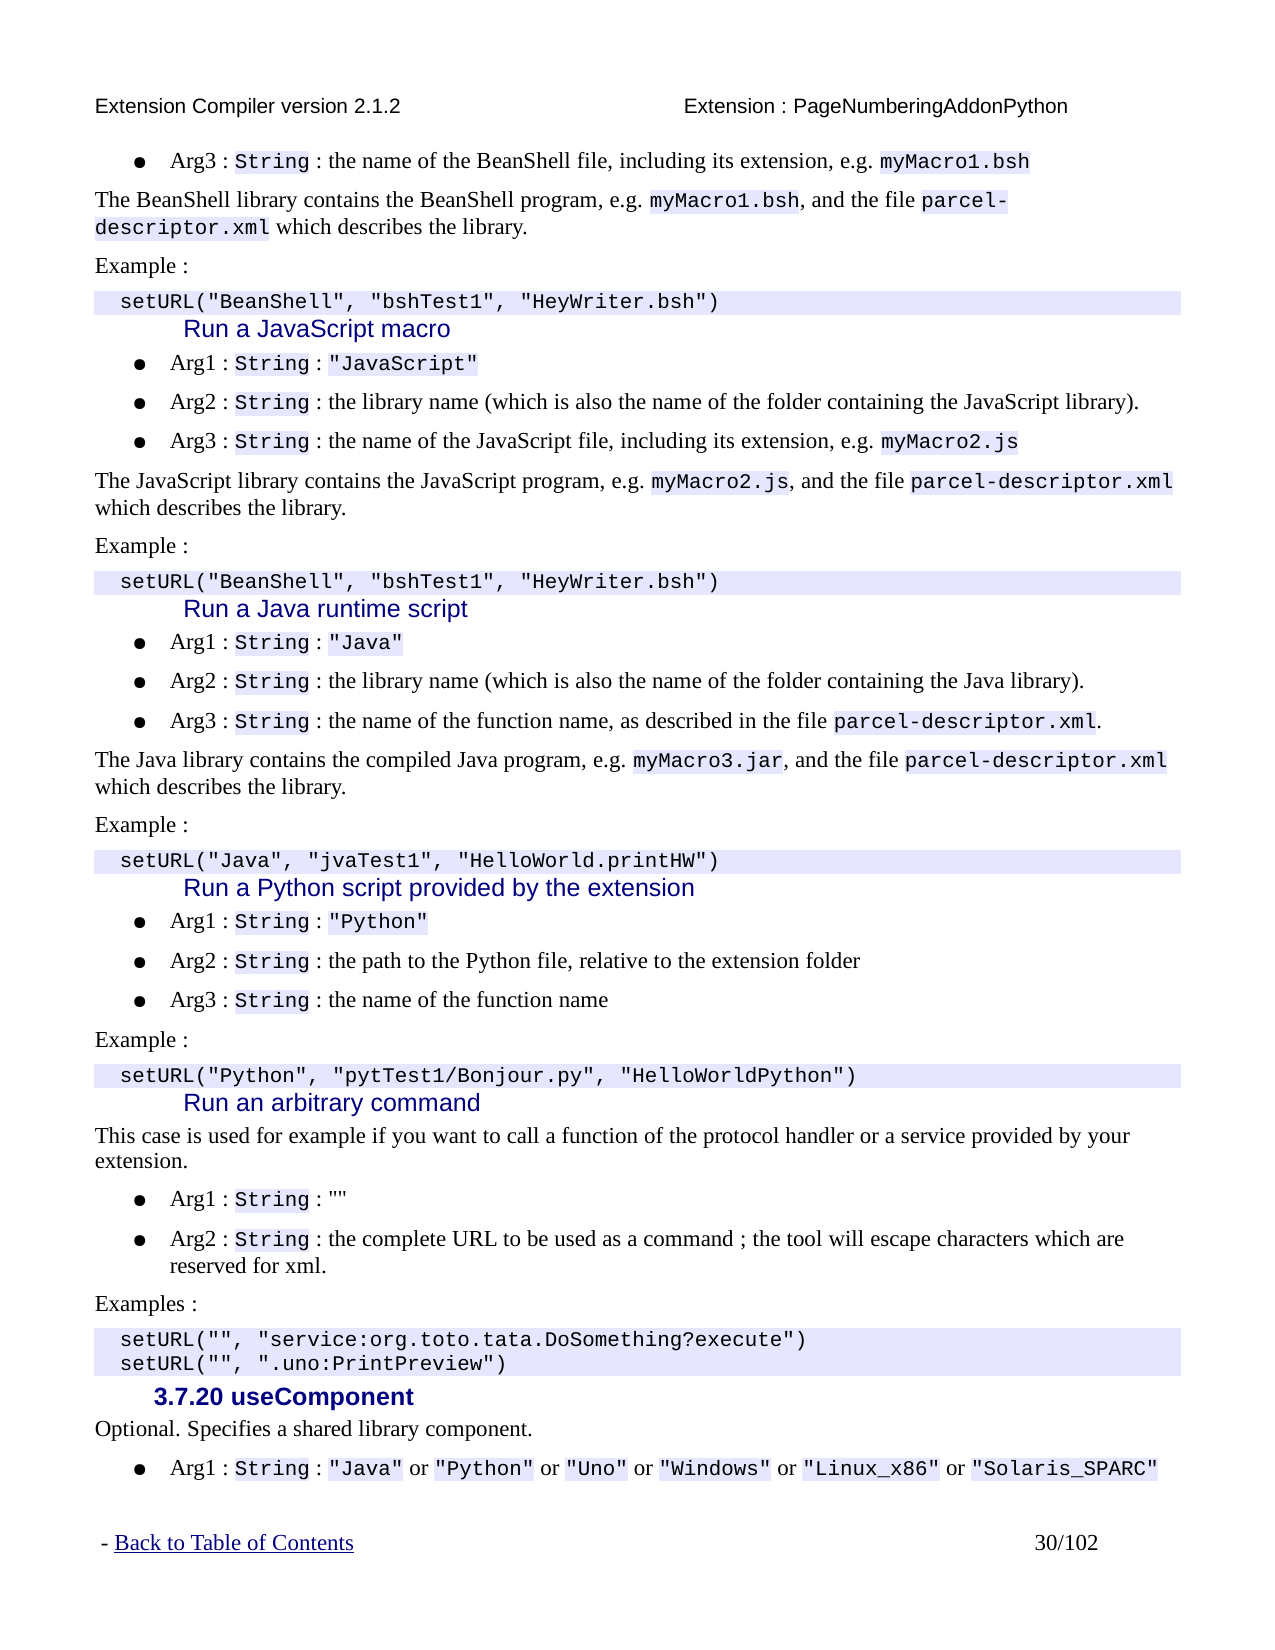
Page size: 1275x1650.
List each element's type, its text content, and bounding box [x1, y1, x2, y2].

text The Java library contains the compiled Java program, e.g. myMacro3.jar, and the file parcel-descriptor.xml which describes the library. [94, 747, 1181, 800]
list Arg1 : String : "JavaScript" [132, 349, 1181, 376]
list Arg2 : String : the library name (which is also the name of the folder containing the Java library). [132, 668, 1181, 695]
subtitle Run a Python script provided by the extension [183, 874, 1181, 902]
subtitle Run a JavaScript macro [183, 315, 1181, 343]
text This case is used for example if you want to call a function of the protocol handler or a service provided by your extension. [94, 1122, 1181, 1173]
list Arg3 : String : the name of the JavaScript file, including its extension, e.g. myMacro2.js [132, 428, 1181, 455]
text Example : [94, 253, 1181, 279]
text setURL("", ".uno:PrintPreview") [94, 1352, 1181, 1376]
list Arg1 : String : "Java" or "Python" or "Uno" or "Windows" or "Linux_x86" or "Solaris_SPARC" [132, 1454, 1181, 1481]
subtitle Run an arbitrary command [183, 1088, 1181, 1117]
text Example : [94, 1027, 1181, 1052]
text setURL("BeanShell", "bshTest1", "HeyWriter.bsh") [94, 291, 1181, 315]
list Arg1 : String : "Python" [132, 908, 1181, 935]
text Optional. Specifies a shared library component. [94, 1416, 1181, 1442]
list Arg2 : String : the library name (which is also the name of the folder containing the JavaScript library). [132, 389, 1181, 416]
text setURL("BeanShell", "bshTest1", "HeyWriter.bsh") [94, 571, 1181, 595]
list Arg3 : String : the name of the function name [132, 987, 1181, 1014]
text The JavaScript library contains the JavaScript program, e.g. myMacro2.js, and the file parcel-descriptor.xml which describes the library. [94, 468, 1181, 520]
text setURL("Java", "jvaTest1", "HelloWorld.printHW") [94, 850, 1181, 874]
text Examples : [94, 1291, 1181, 1316]
list Arg1 : String : "" [132, 1186, 1181, 1213]
text setURL("", "service:org.toto.tata.DoSomething?execute") [94, 1328, 1181, 1352]
list Arg3 : String : the name of the function name, as described in the file parcel-descriptor.xml. [132, 708, 1181, 735]
list Arg2 : String : the complete URL to be used as a command ; the tool will escape characters which are reserved for xml. [132, 1226, 1181, 1278]
list Arg2 : String : the path to the Python file, relative to the extension folder [132, 948, 1181, 974]
subtitle useComponent [153, 1382, 1181, 1410]
text The BeanShell library contains the BeanShell program, e.g. myMacro1.bsh, and the file parcel-descriptor.xml which describes the library. [94, 187, 1181, 241]
text Example : [94, 533, 1181, 558]
list Arg1 : String : "Java" [132, 629, 1181, 656]
text Example : [94, 812, 1181, 838]
list Arg3 : String : the name of the BeanShell file, including its extension, e.g. myMacro1.bsh [132, 147, 1181, 174]
subtitle Run a Java runtime script [183, 595, 1181, 623]
text setURL("Python", "pytTest1/Bonjour.py", "HelloWorldPython") [94, 1064, 1181, 1088]
